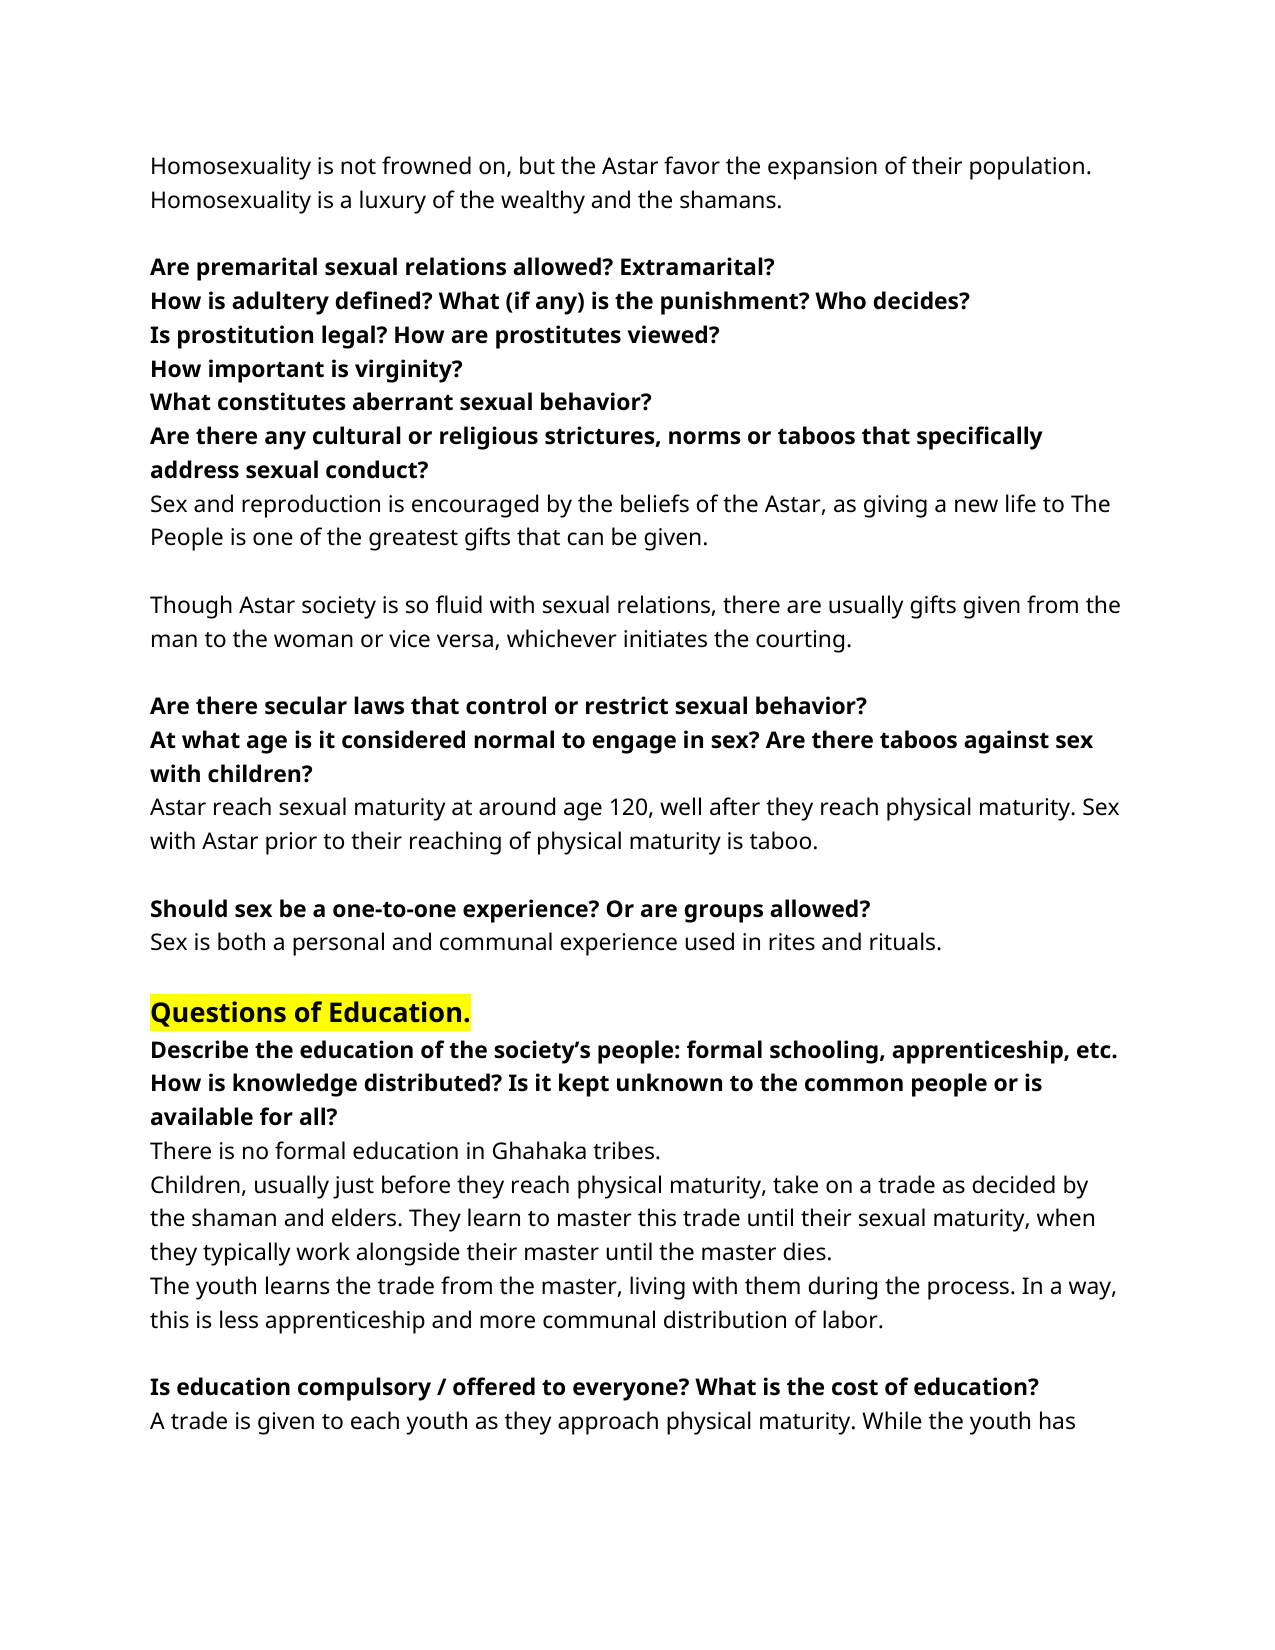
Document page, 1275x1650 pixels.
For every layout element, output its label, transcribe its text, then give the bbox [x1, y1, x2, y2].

text Though Astar society is so fluid with sexual relations, there are usually gifts given from the man to the woman or vice versa, whichever initiates the courting. [150, 589, 1125, 654]
text Sex and reproduction is encouraged by the beliefs of the Astar, as giving a new life to The People is one of the greatest gifts that can be given. [150, 487, 1125, 552]
text The youth learns the trade from the master, living with them during the process. In a way, this is less apprenticeship and more communal distribution of labor. [150, 1270, 1125, 1335]
text Is education compulsory / offered to everyone? What is the cost of education? A trade is given to each youth as they approach physical maturity. While the youth has [150, 1337, 1125, 1436]
text Children, usually just before they reach physical maturity, take on a trade as decided by the shaman and elders. They learn to master this trade until their sexual maturity, when they typically work alongside their master until the master dies. [150, 1168, 1125, 1267]
text Astar reach sexual maturity at around age 120, well after they reach physical maturity. Sex with Astar prior to their reaching of physical maturity is taboo. [150, 791, 1125, 856]
text Should sex be a one-to-one experience? Or are groups allowed? Sex is both a personal and communal experience used in rites and rituals. [150, 859, 1125, 957]
text Are there secular laws that control or restrict sexual behavior? At what age is it considered normal to engage in sex? Are there taboos against sex with children? [150, 656, 1125, 789]
text Homosexuality is not frowned on, but the Astar favor the expansion of their population. Homosexuality is a luxury of the wealthy and the shamans. [150, 150, 1125, 215]
text Are premarital sexual relations allowed? Extramarital? How is adultery defined? What (if any) is the punishment? Who decides? Is prostitution legal? How are prostitutes viewed? How important is virginity? What constitutes aberrant sexual behavior? Are there any cultural or religious strictures, norms or taboos that specifically address sexual conduct? [150, 251, 1125, 485]
text Questions of Education. [150, 994, 1125, 1031]
text Describe the education of the society’s people: formal schooling, apprenticeship, etc. How is knowledge distributed? Is it kept unknown to the common people or is available for all? There is no formal education in Ghahaka tribes. [150, 1033, 1125, 1166]
